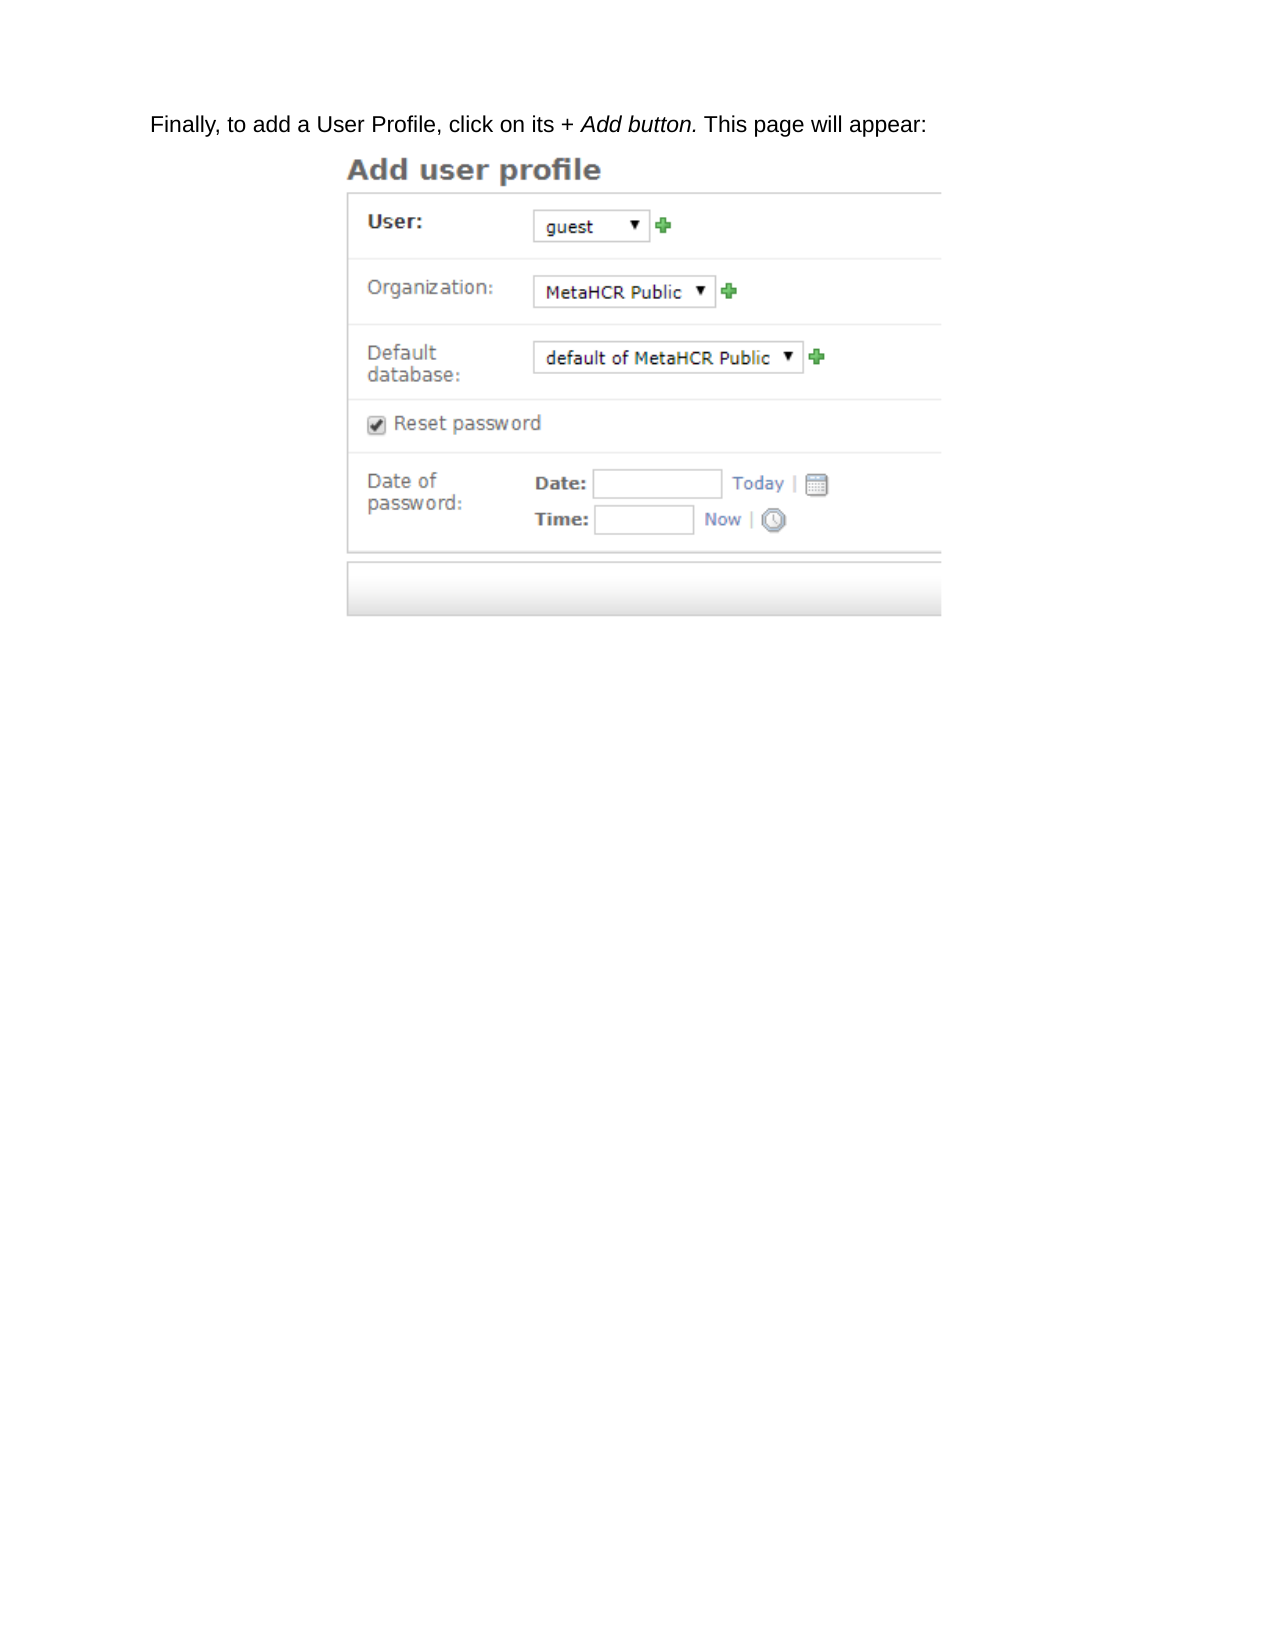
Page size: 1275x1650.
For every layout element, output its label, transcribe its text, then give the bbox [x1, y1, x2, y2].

picture [333, 141, 942, 632]
text Finally, to add a User Profile, click on its + Add button. This page will appear: [150, 111, 1125, 137]
